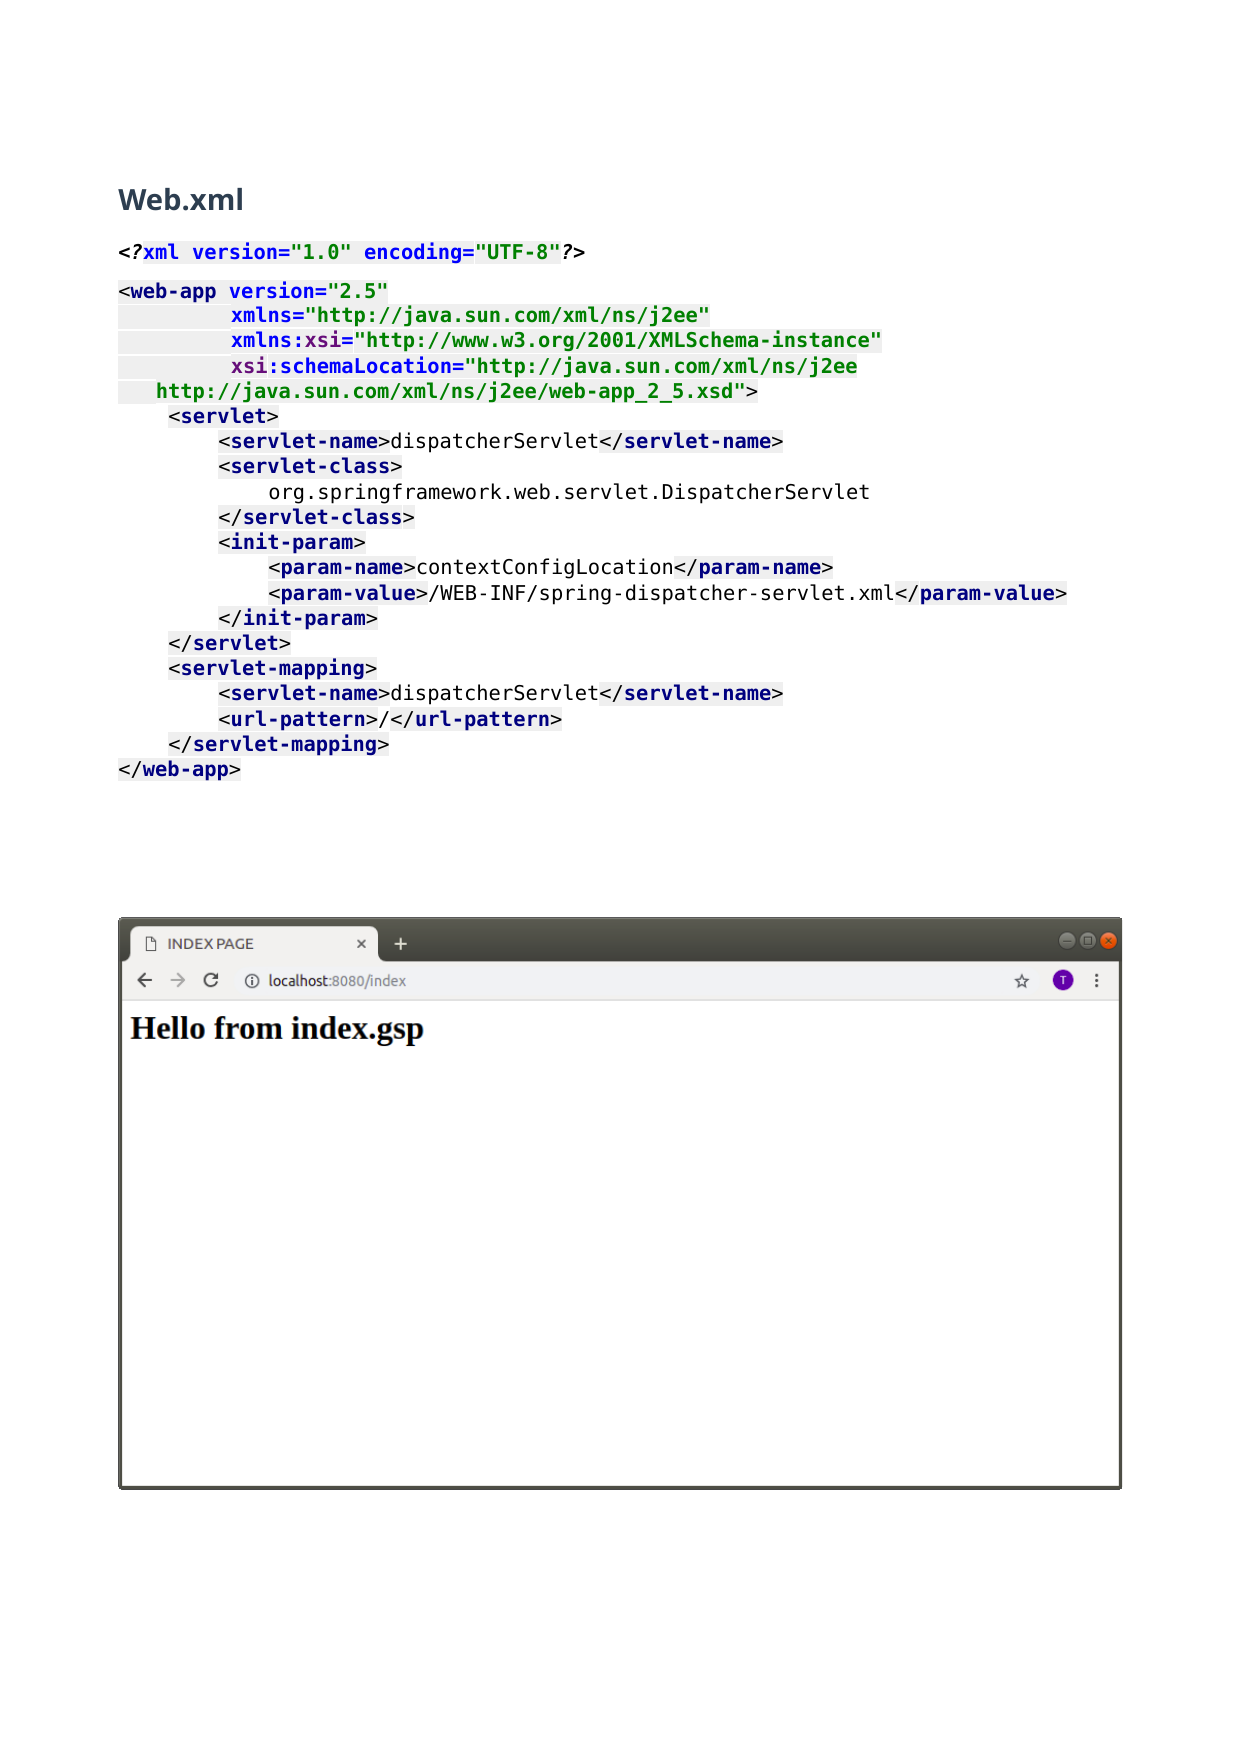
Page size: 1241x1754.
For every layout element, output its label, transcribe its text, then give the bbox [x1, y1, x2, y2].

picture [118, 917, 1123, 1490]
text </servlet-class> [118, 505, 1122, 531]
text http://java.sun.com/xml/ns/j2ee/web-app_2_5.xsd"> [118, 379, 1122, 404]
text xsi:schemaLocation="http://java.sun.com/xml/ns/j2ee [118, 354, 1122, 379]
text <init-param> [118, 531, 1122, 556]
text <url-pattern>/</url-pattern> [118, 707, 1122, 732]
text </servlet-mapping> [118, 732, 1122, 757]
text xmlns:xsi="http://www.w3.org/2001/XMLSchema-instance" [118, 329, 1122, 354]
text <param-name>contextConfigLocation</param-name> [118, 556, 1122, 581]
text Web.xml [118, 179, 1122, 219]
text xmlns="http://java.sun.com/xml/ns/j2ee" [118, 304, 1122, 329]
text <servlet-mapping> [118, 657, 1122, 682]
text <web-app version="2.5" [118, 280, 1122, 304]
text <servlet-name>dispatcherServlet</servlet-name> [118, 430, 1122, 455]
text </servlet> [118, 631, 1122, 657]
text </init-param> [118, 606, 1122, 631]
text </web-app> [118, 757, 1122, 781]
text <servlet> [118, 404, 1122, 430]
text org.springframework.web.servlet.DispatcherServlet [118, 480, 1122, 505]
text <?xml version="1.0" encoding="UTF-8"?> [118, 241, 1122, 264]
text <param-value>/WEB-INF/spring-dispatcher-servlet.xml</param-value> [118, 581, 1122, 606]
text <servlet-name>dispatcherServlet</servlet-name> [118, 682, 1122, 707]
text <servlet-class> [118, 455, 1122, 480]
